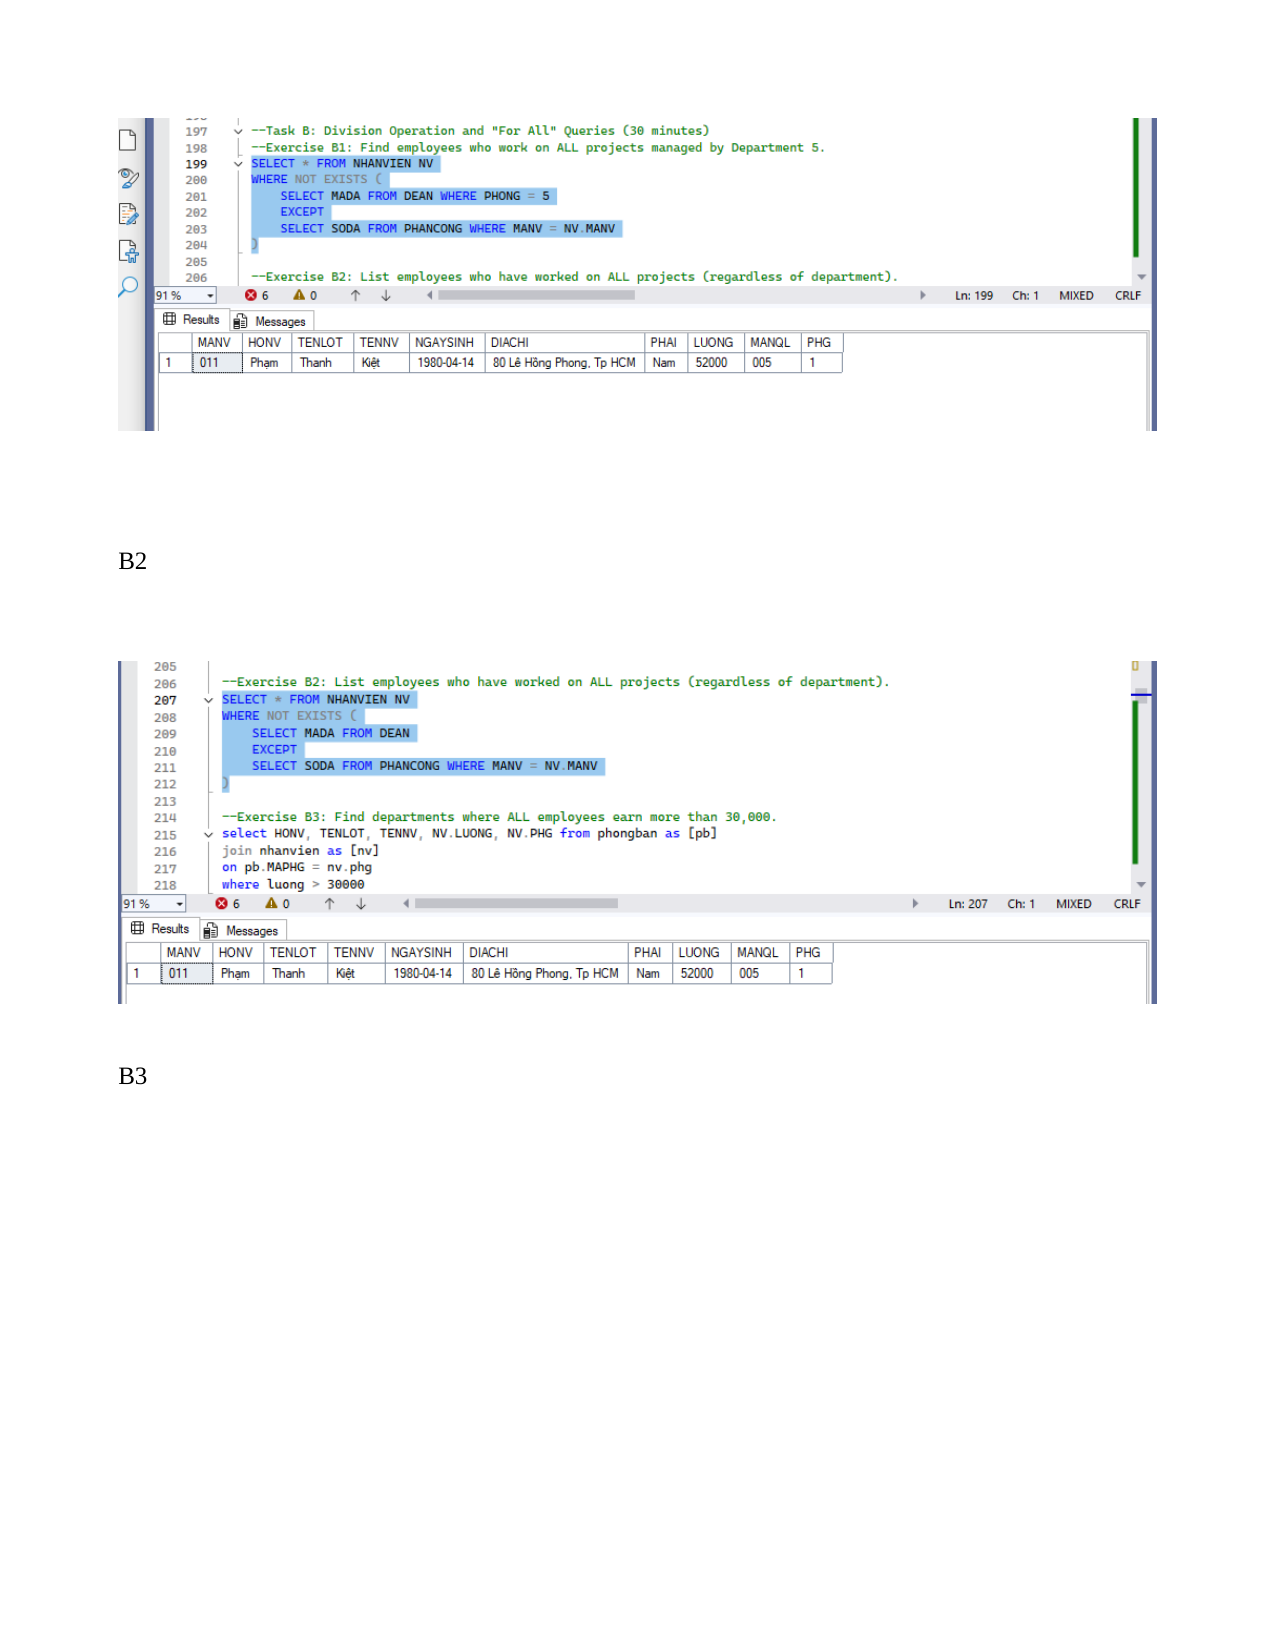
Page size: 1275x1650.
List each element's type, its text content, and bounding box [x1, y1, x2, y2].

text B3 [118, 1004, 1157, 1090]
text B2 [118, 488, 1157, 661]
picture [118, 118, 1157, 431]
picture [118, 661, 1157, 1004]
